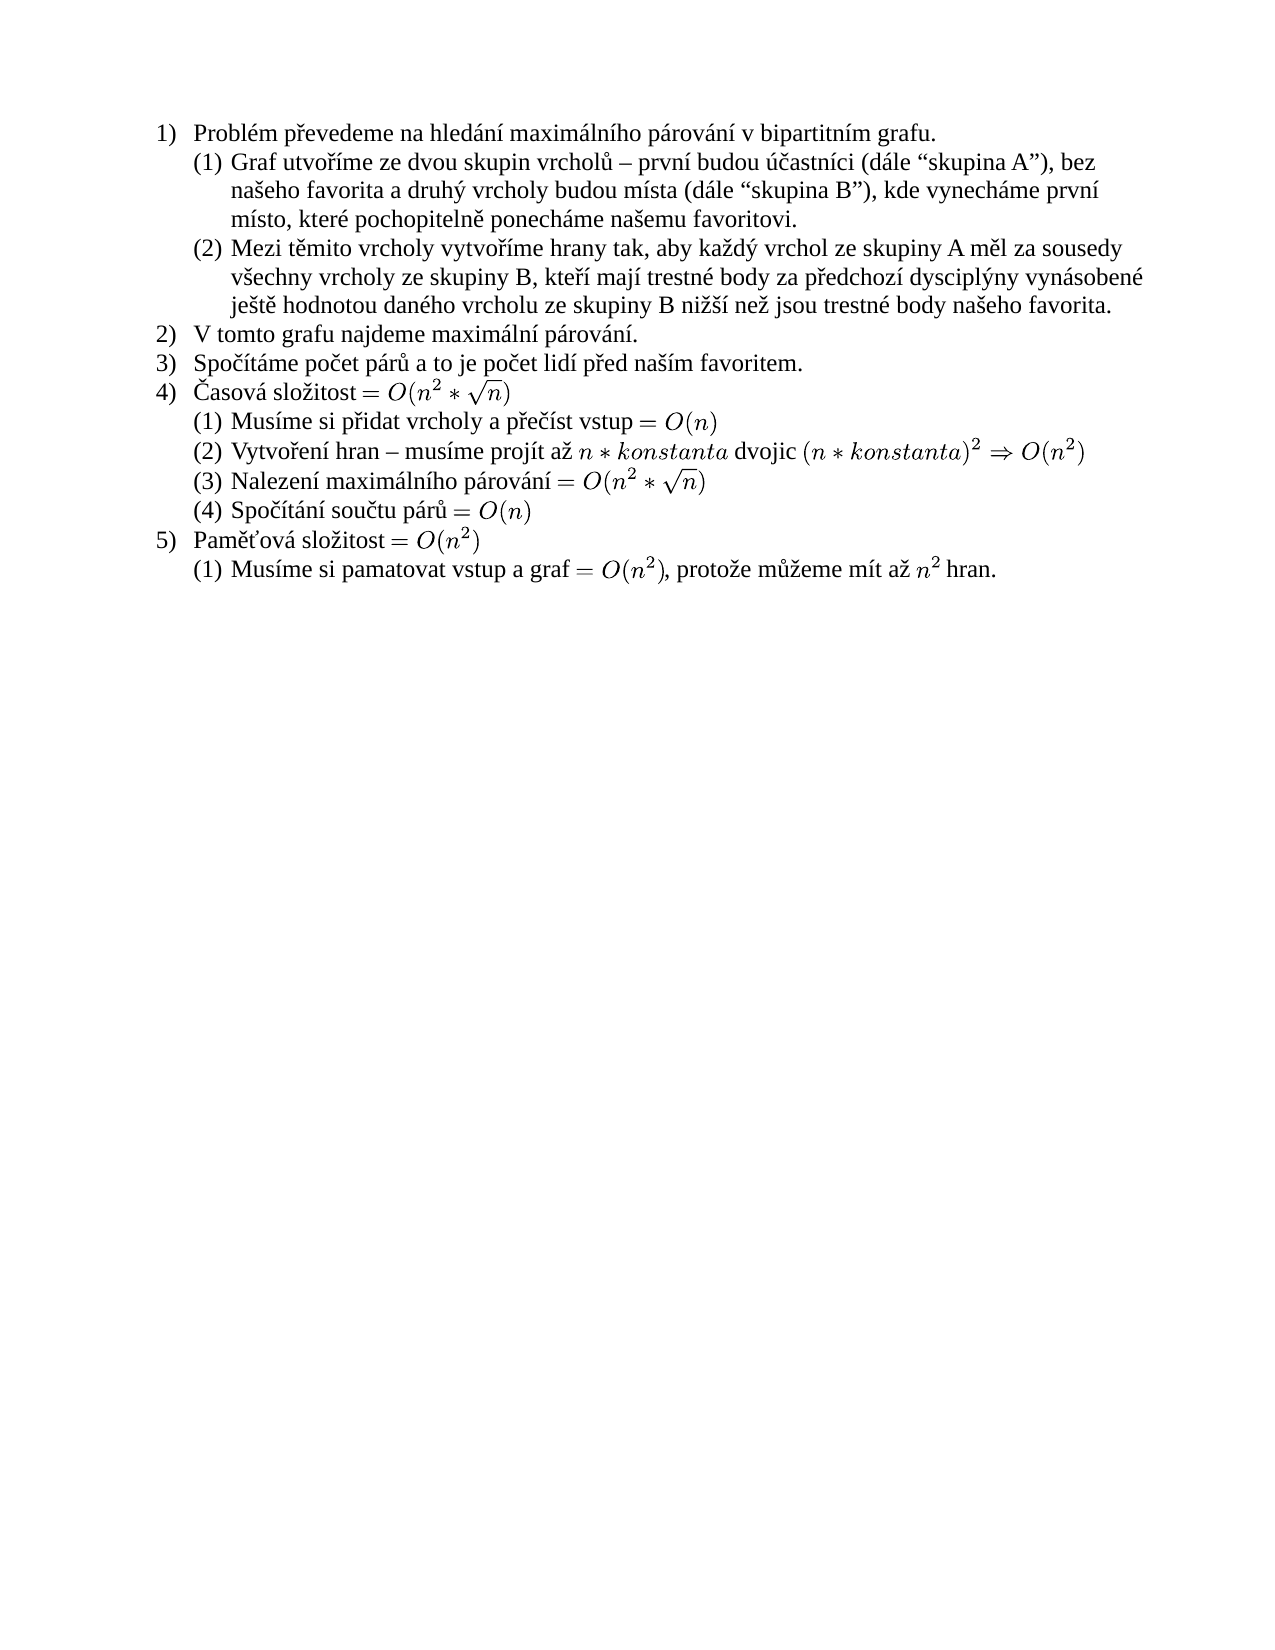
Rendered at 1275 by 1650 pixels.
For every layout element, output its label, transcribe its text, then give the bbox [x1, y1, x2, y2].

list V tomto grafu najdeme maximální párování. [156, 319, 1157, 348]
list Musíme si pamatovat vstup a graf , protože můžeme mít až hran. [193, 554, 1157, 584]
list Časová složitost [156, 377, 1157, 406]
list Problém převedeme na hledání maximálního párování v bipartitním grafu. [156, 118, 1157, 147]
list Spočítání součtu párů [193, 495, 1157, 525]
list Musíme si přidat vrcholy a přečíst vstup [193, 406, 1157, 436]
list Spočítáme počet párů a to je počet lidí před naším favoritem. [156, 348, 1157, 377]
list Mezi těmito vrcholy vytvoříme hrany tak, aby každý vrchol ze skupiny A měl za sousedy všechny vrcholy ze skupiny B, kteří mají trestné body za předchozí dysciplýny vynásobené ještě hodnotou daného vrcholu ze skupiny B nižší než jsou trestné body našeho favorita. [193, 233, 1157, 319]
list Nalezení maximálního párování [193, 466, 1157, 495]
list Vytvoření hran – musíme projít až dvojic [193, 436, 1157, 466]
list Graf utvoříme ze dvou skupin vrcholů – první budou účastníci (dále “skupina A”), bez našeho favorita a druhý vrcholy budou místa (dále “skupina B”), kde vynecháme první místo, které pochopitelně ponecháme našemu favoritovi. [193, 147, 1157, 233]
list Paměťová složitost [156, 525, 1157, 554]
